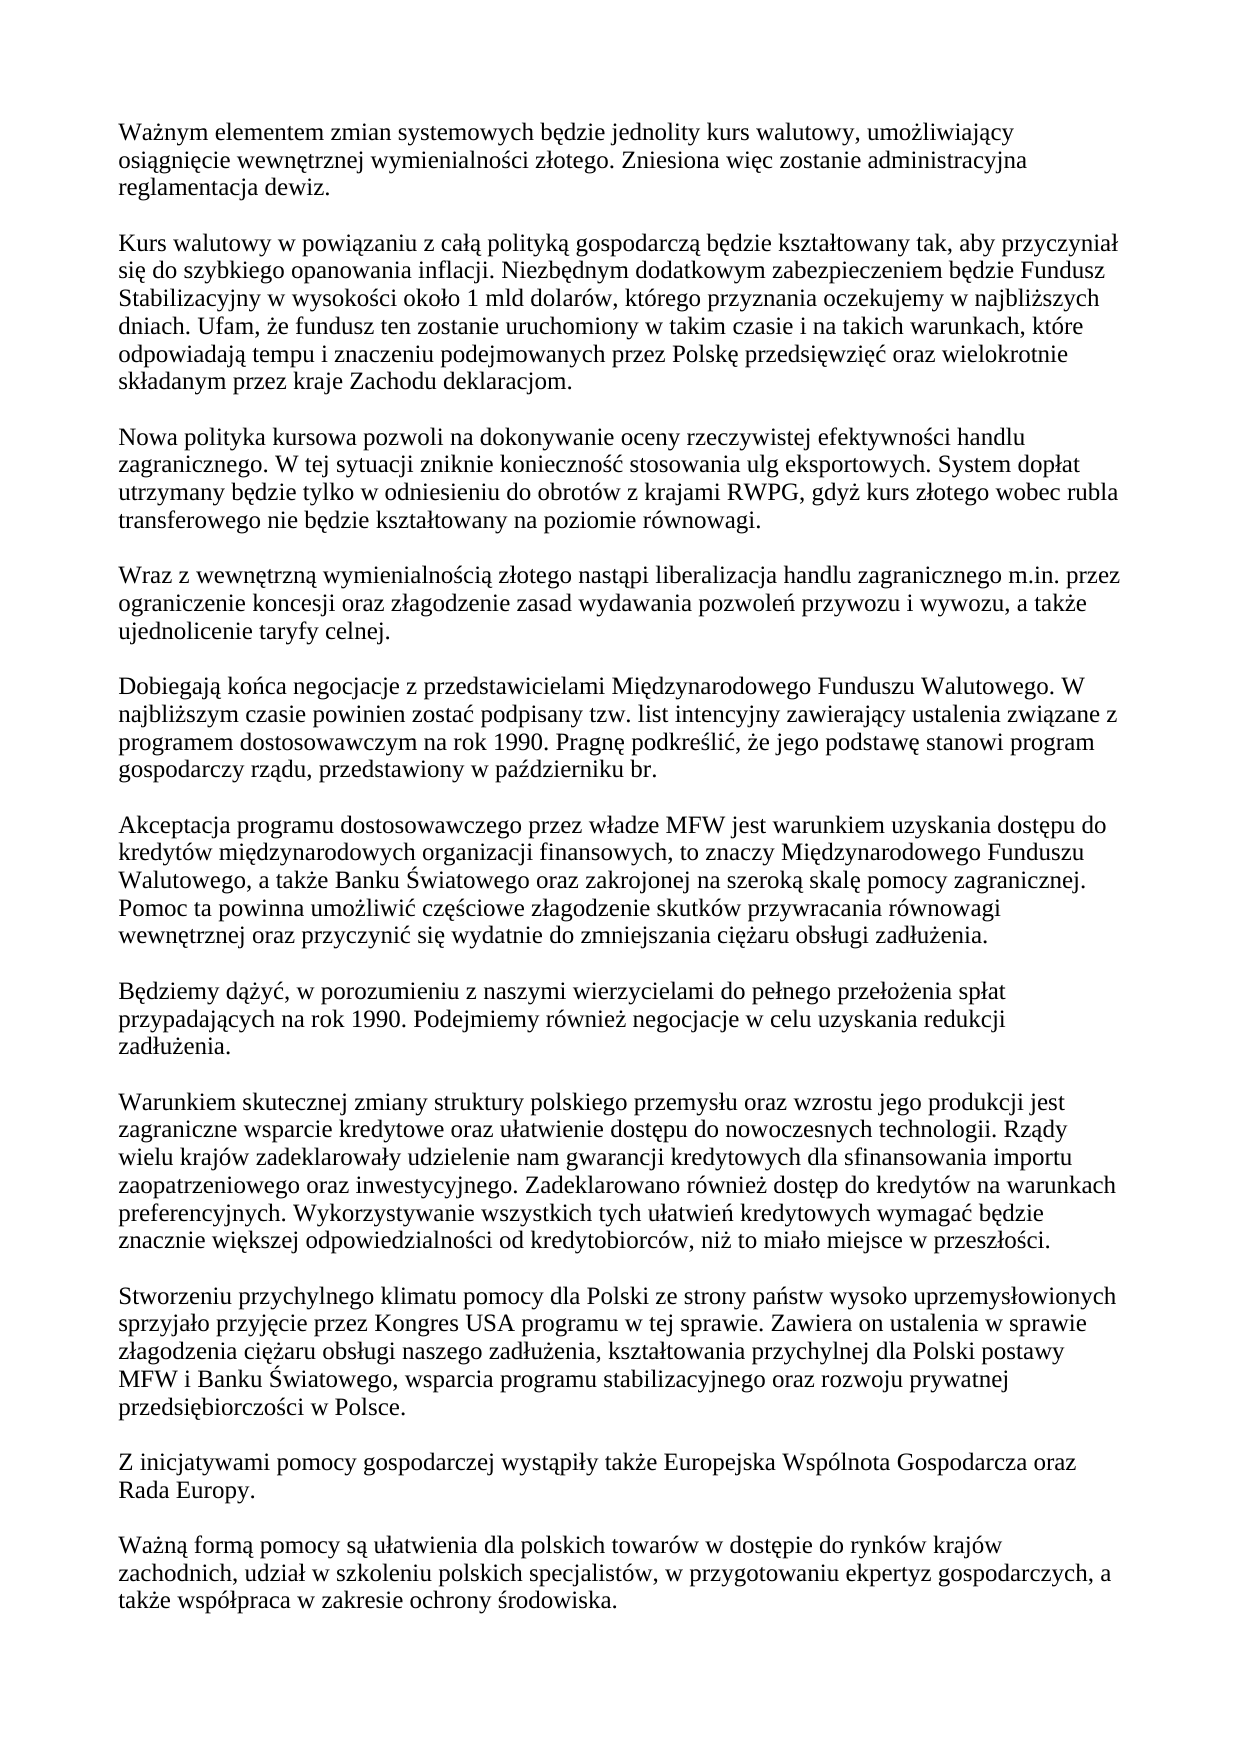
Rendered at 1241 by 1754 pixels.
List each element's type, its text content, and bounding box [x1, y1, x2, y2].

text Warunkiem skutecznej zmiany struktury polskiego przemysłu oraz wzrostu jego produkcji jest zagraniczne wsparcie kredytowe oraz ułatwienie dostępu do nowoczesnych technologii. Rządy wielu krajów zadeklarowały udzielenie nam gwarancji kredytowych dla sfinansowania importu zaopatrzeniowego oraz inwestycyjnego. Zadeklarowano również dostęp do kredytów na warunkach preferencyjnych. Wykorzystywanie wszystkich tych ułatwień kredytowych wymagać będzie znacznie większej odpowiedzialności od kredytobiorców, niż to miało miejsce w przeszłości. [118, 1088, 1122, 1254]
text Stworzeniu przychylnego klimatu pomocy dla Polski ze strony państw wysoko uprzemysłowionych sprzyjało przyjęcie przez Kongres USA programu w tej sprawie. Zawiera on ustalenia w sprawie złagodzenia ciężaru obsługi naszego zadłużenia, kształtowania przychylnej dla Polski postawy MFW i Banku Światowego, wsparcia programu stabilizacyjnego oraz rozwoju prywatnej przedsiębiorczości w Polsce. [118, 1282, 1122, 1420]
text Wraz z wewnętrzną wymienialnością złotego nastąpi liberalizacja handlu zagranicznego m.in. przez ograniczenie koncesji oraz złagodzenie zasad wydawania pozwoleń przywozu i wywozu, a także ujednolicenie taryfy celnej. [118, 561, 1122, 644]
text Z inicjatywami pomocy gospodarczej wystąpiły także Europejska Wspólnota Gospodarcza oraz Rada Europy. [118, 1448, 1122, 1503]
text Kurs walutowy w powiązaniu z całą polityką gospodarczą będzie kształtowany tak, aby przyczyniał się do szybkiego opanowania inflacji. Niezbędnym dodatkowym zabezpieczeniem będzie Fundusz Stabilizacyjny w wysokości około 1 mld dolarów, którego przyznania oczekujemy w najbliższych dniach. Ufam, że fundusz ten zostanie uruchomiony w takim czasie i na takich warunkach, które odpowiadają tempu i znaczeniu podejmowanych przez Polskę przedsięwzięć oraz wielokrotnie składanym przez kraje Zachodu deklaracjom. [118, 229, 1122, 395]
text Będziemy dążyć, w porozumieniu z naszymi wierzycielami do pełnego przełożenia spłat przypadających na rok 1990. Podejmiemy również negocjacje w celu uzyskania redukcji zadłużenia. [118, 977, 1122, 1060]
text Ważną formą pomocy są ułatwienia dla polskich towarów w dostępie do rynków krajów zachodnich, udział w szkoleniu polskich specjalistów, w przygotowaniu ekpertyz gospodarczych, a także współpraca w zakresie ochrony środowiska. [118, 1531, 1122, 1614]
text Nowa polityka kursowa pozwoli na dokonywanie oceny rzeczywistej efektywności handlu zagranicznego. W tej sytuacji zniknie konieczność stosowania ulg eksportowych. System dopłat utrzymany będzie tylko w odniesieniu do obrotów z krajami RWPG, gdyż kurs złotego wobec rubla transferowego nie będzie kształtowany na poziomie równowagi. [118, 423, 1122, 534]
text Ważnym elementem zmian systemowych będzie jednolity kurs walutowy, umożliwiający osiągnięcie wewnętrznej wymienialności złotego. Zniesiona więc zostanie administracyjna reglamentacja dewiz. [118, 118, 1122, 201]
text Dobiegają końca negocjacje z przedstawicielami Międzynarodowego Funduszu Walutowego. W najbliższym czasie powinien zostać podpisany tzw. list intencyjny zawierający ustalenia związane z programem dostosowawczym na rok 1990. Pragnę podkreślić, że jego podstawę stanowi program gospodarczy rządu, przedstawiony w październiku br. [118, 672, 1122, 783]
text Akceptacja programu dostosowawczego przez władze MFW jest warunkiem uzyskania dostępu do kredytów międzynarodowych organizacji finansowych, to znaczy Międzynarodowego Funduszu Walutowego, a także Banku Światowego oraz zakrojonej na szeroką skalę pomocy zagranicznej. Pomoc ta powinna umożliwić częściowe złagodzenie skutków przywracania równowagi wewnętrznej oraz przyczynić się wydatnie do zmniejszania ciężaru obsługi zadłużenia. [118, 811, 1122, 949]
